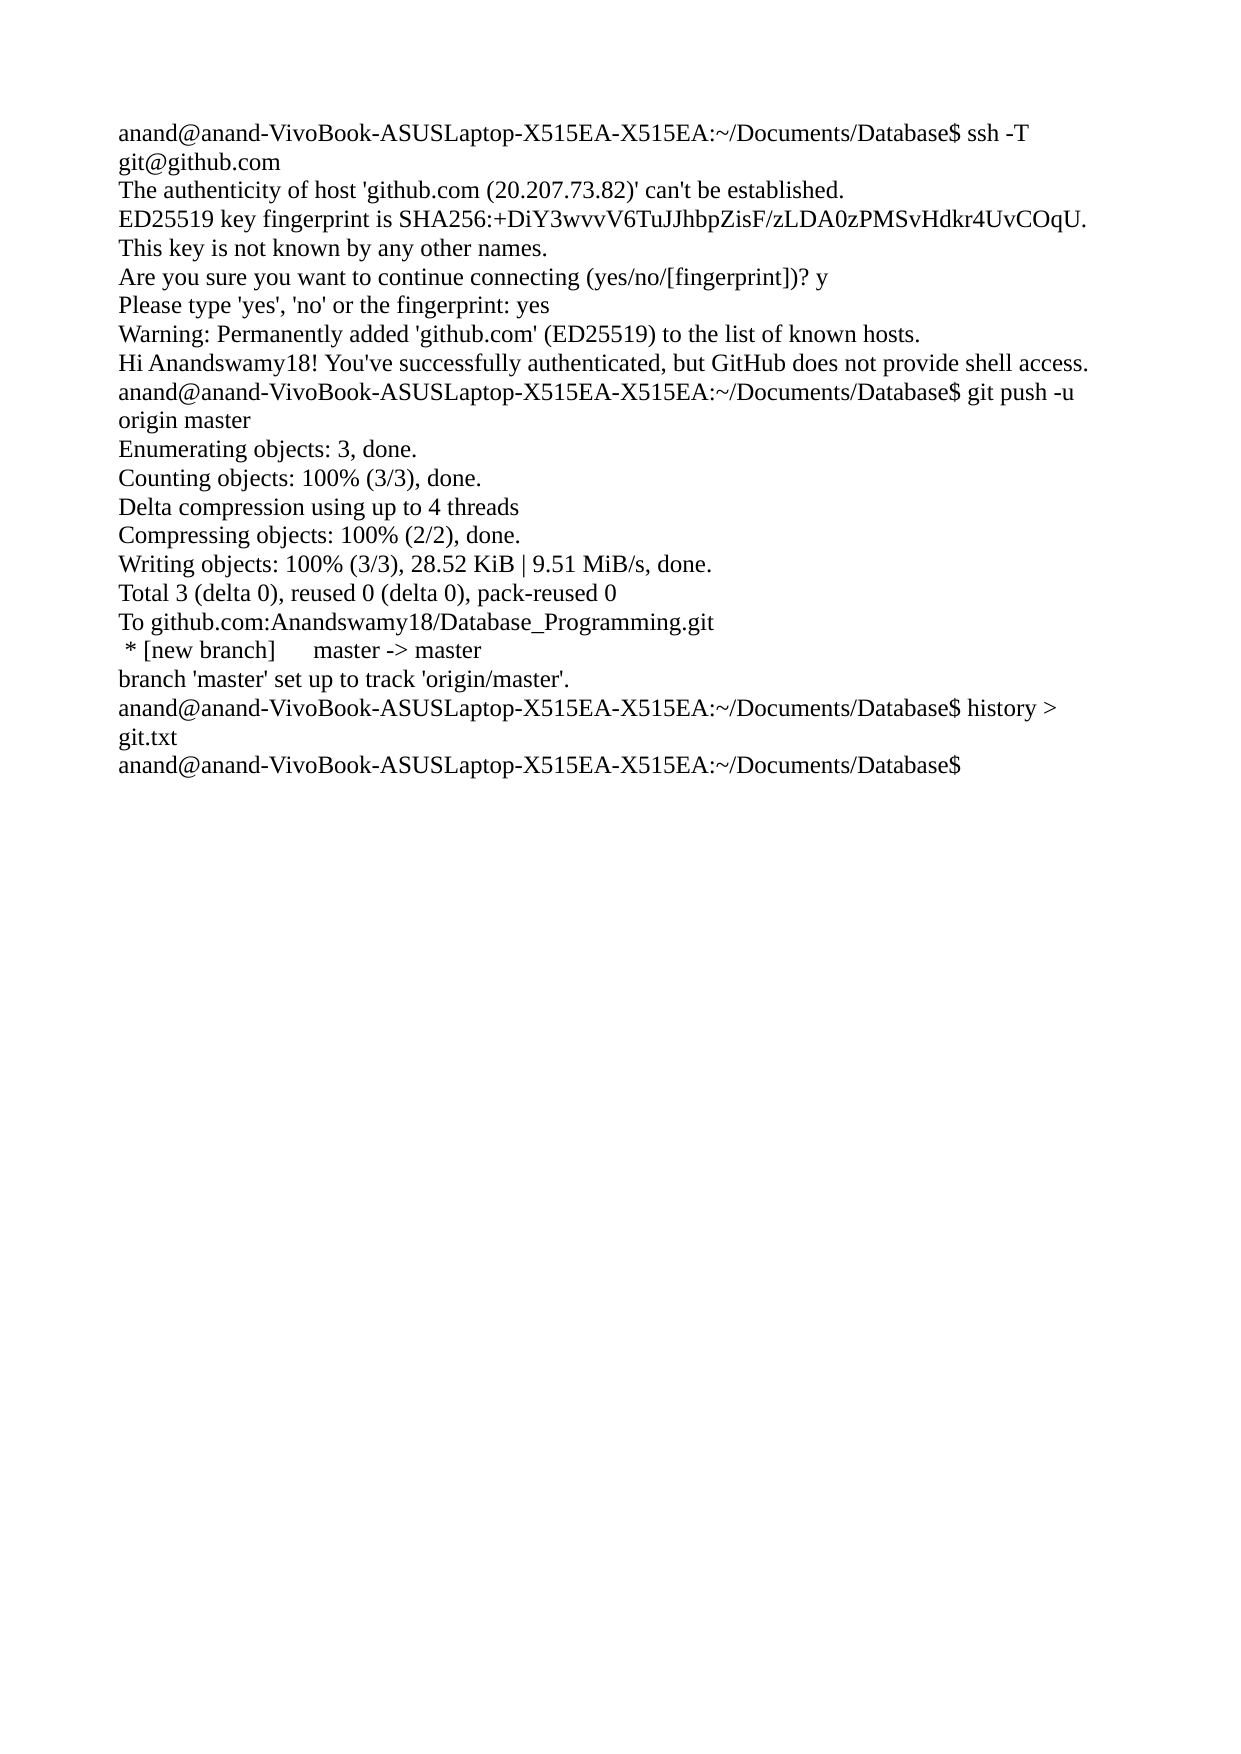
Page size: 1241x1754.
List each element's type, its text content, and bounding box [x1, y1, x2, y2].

text anand@anand-VivoBook-ASUSLaptop-X515EA-X515EA:~/Documents/Database$ git push -u origin master [118, 377, 1122, 434]
text Enumerating objects: 3, done. [118, 434, 1122, 463]
text Writing objects: 100% (3/3), 28.52 KiB | 9.51 MiB/s, done. [118, 549, 1122, 578]
text Compressing objects: 100% (2/2), done. [118, 521, 1122, 549]
text Are you sure you want to continue connecting (yes/no/[fingerprint])? y [118, 262, 1122, 291]
text ED25519 key fingerprint is SHA256:+DiY3wvvV6TuJJhbpZisF/zLDA0zPMSvHdkr4UvCOqU. [118, 204, 1122, 233]
text * [new branch] master -> master [118, 636, 1122, 664]
text anand@anand-VivoBook-ASUSLaptop-X515EA-X515EA:~/Documents/Database$ [118, 751, 1122, 779]
text Total 3 (delta 0), reused 0 (delta 0), pack-reused 0 [118, 578, 1122, 607]
text Hi Anandswamy18! You've successfully authenticated, but GitHub does not provide shell access. [118, 348, 1122, 377]
text Warning: Permanently added 'github.com' (ED25519) to the list of known hosts. [118, 319, 1122, 348]
text branch 'master' set up to track 'origin/master'. [118, 664, 1122, 693]
text This key is not known by any other names. [118, 233, 1122, 262]
text anand@anand-VivoBook-ASUSLaptop-X515EA-X515EA:~/Documents/Database$ history > git.txt [118, 693, 1122, 751]
text The authenticity of host 'github.com (20.207.73.82)' can't be established. [118, 176, 1122, 204]
text To github.com:Anandswamy18/Database_Programming.git [118, 607, 1122, 636]
text Delta compression using up to 4 threads [118, 492, 1122, 521]
text anand@anand-VivoBook-ASUSLaptop-X515EA-X515EA:~/Documents/Database$ ssh -T git@github.com [118, 118, 1122, 176]
text Counting objects: 100% (3/3), done. [118, 463, 1122, 492]
text Please type 'yes', 'no' or the fingerprint: yes [118, 291, 1122, 319]
